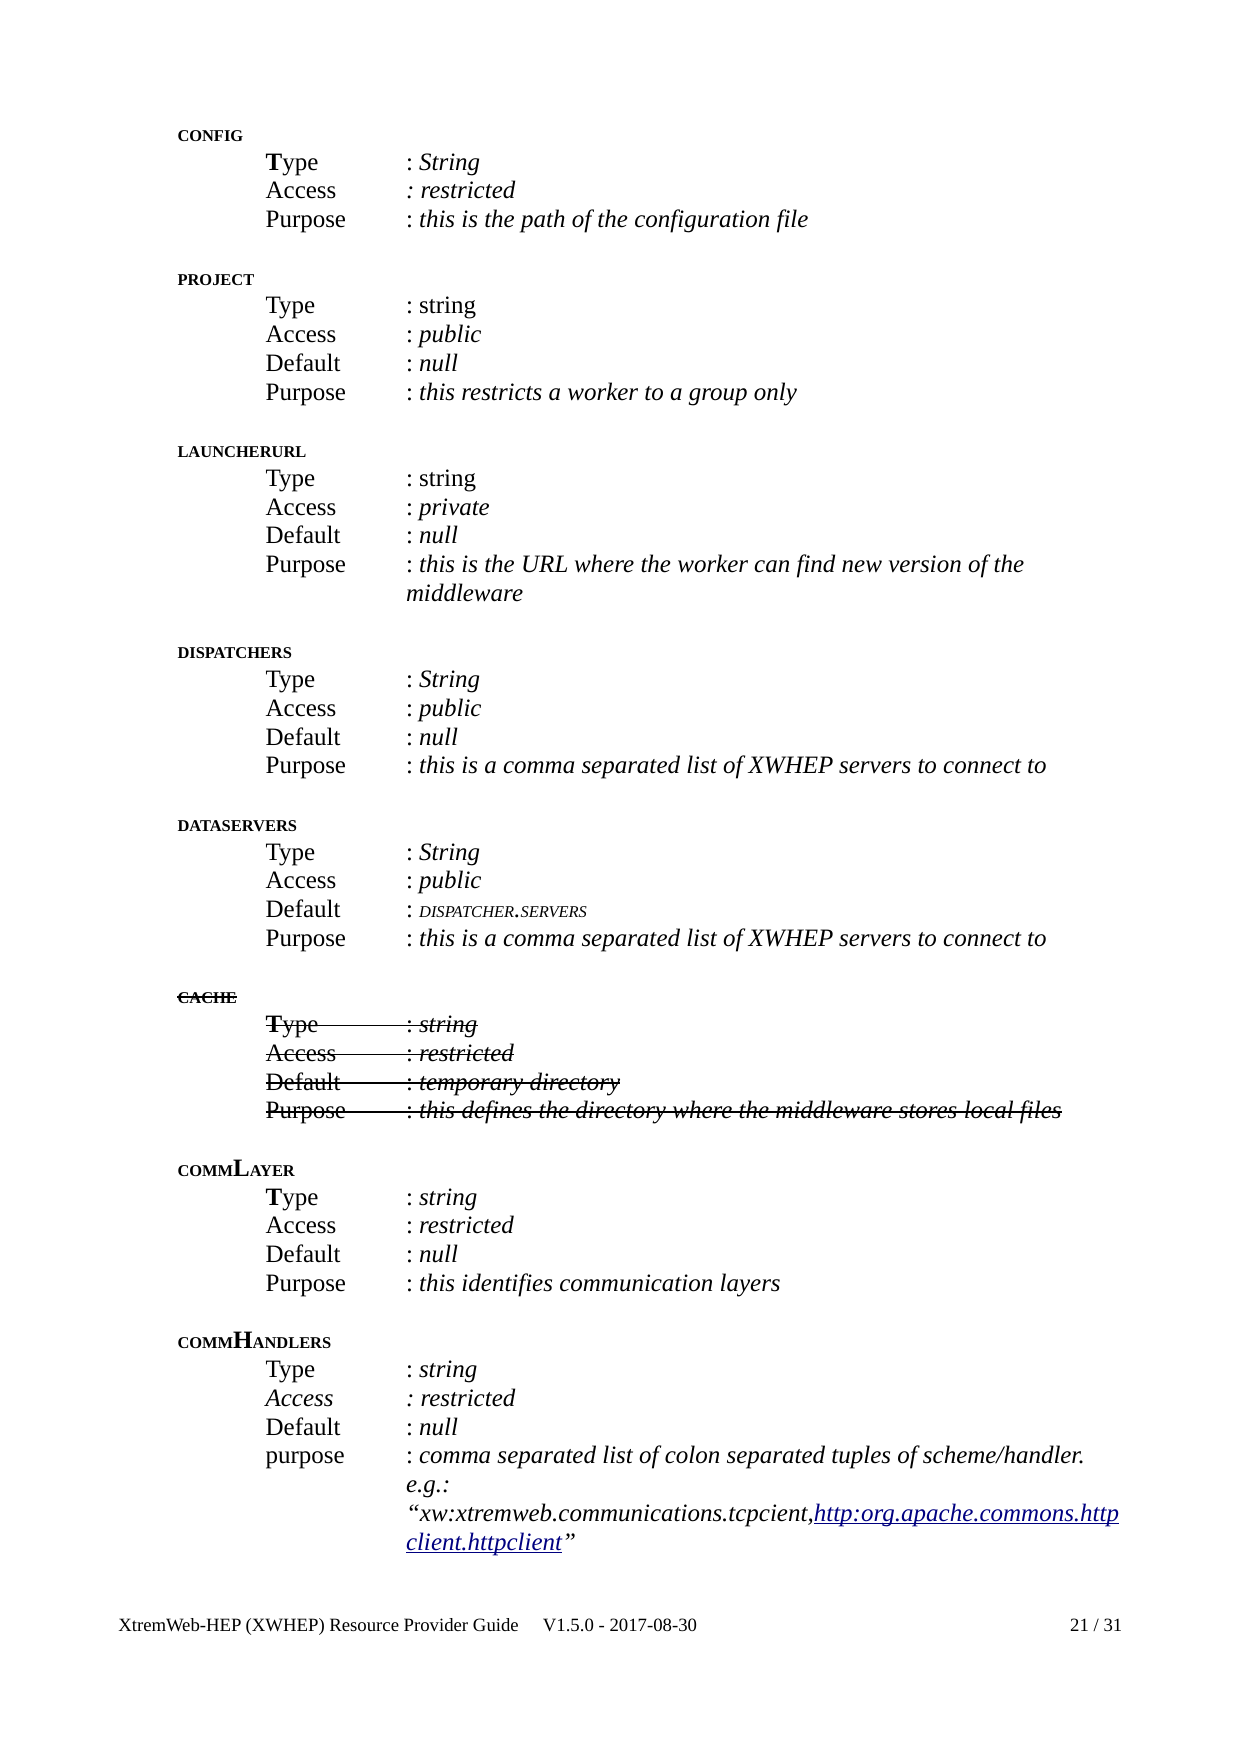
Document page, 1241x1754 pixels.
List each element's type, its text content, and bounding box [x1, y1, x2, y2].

text Purpose : this defines the directory where the middleware stores local files [265, 1096, 1122, 1124]
text Default : null [265, 521, 1122, 549]
text Access : restricted [265, 176, 1122, 204]
text Access : restricted [265, 1383, 1122, 1412]
text project [177, 262, 1122, 291]
text Default : null [265, 722, 1122, 751]
text Default : null [265, 348, 1122, 377]
text Access : public [265, 866, 1122, 894]
text Type : string [265, 463, 1122, 492]
text dispatchers [177, 636, 1122, 664]
text Default : null [265, 1239, 1122, 1268]
text Type : String [265, 664, 1122, 693]
text Access : private [265, 492, 1122, 521]
text Purpose : this restricts a worker to a group only [265, 377, 1122, 406]
text Access : restricted [265, 1211, 1122, 1239]
text cache [177, 981, 1122, 1009]
text launcherurl [177, 434, 1122, 463]
text Default : temporary directory [265, 1067, 1122, 1096]
text Purpose : this is the URL where the worker can find new version of the middleware [265, 549, 1122, 607]
text commHandlers [177, 1326, 1122, 1354]
text Type : String [265, 147, 1122, 176]
text Purpose : this identifies communication layers [265, 1268, 1122, 1297]
text Access : public [265, 319, 1122, 348]
text Type : string [265, 291, 1122, 319]
text Default : null [265, 1412, 1122, 1441]
text Default : dispatcher.servers [265, 894, 1122, 923]
text Purpose : this is a comma separated list of XWHEP servers to connect to [265, 751, 1122, 779]
text Type : string [265, 1354, 1122, 1383]
text config [177, 118, 1122, 147]
text commLayer [177, 1153, 1122, 1182]
text Type : string [265, 1009, 1122, 1038]
text dataservers [177, 808, 1122, 837]
text Access : public [265, 693, 1122, 722]
text purpose : comma separated list of colon separated tuples of scheme/handler. e.g.: “xw:xtremweb.communications.tcpcient,http:org.apache.commons.httpclient.httpclient” [265, 1441, 1122, 1556]
text Access : restricted [265, 1038, 1122, 1067]
text Purpose : this is the path of the configuration file [265, 204, 1122, 233]
text Type : String [265, 837, 1122, 866]
text Purpose : this is a comma separated list of XWHEP servers to connect to [265, 923, 1122, 952]
text Type : string [265, 1182, 1122, 1211]
